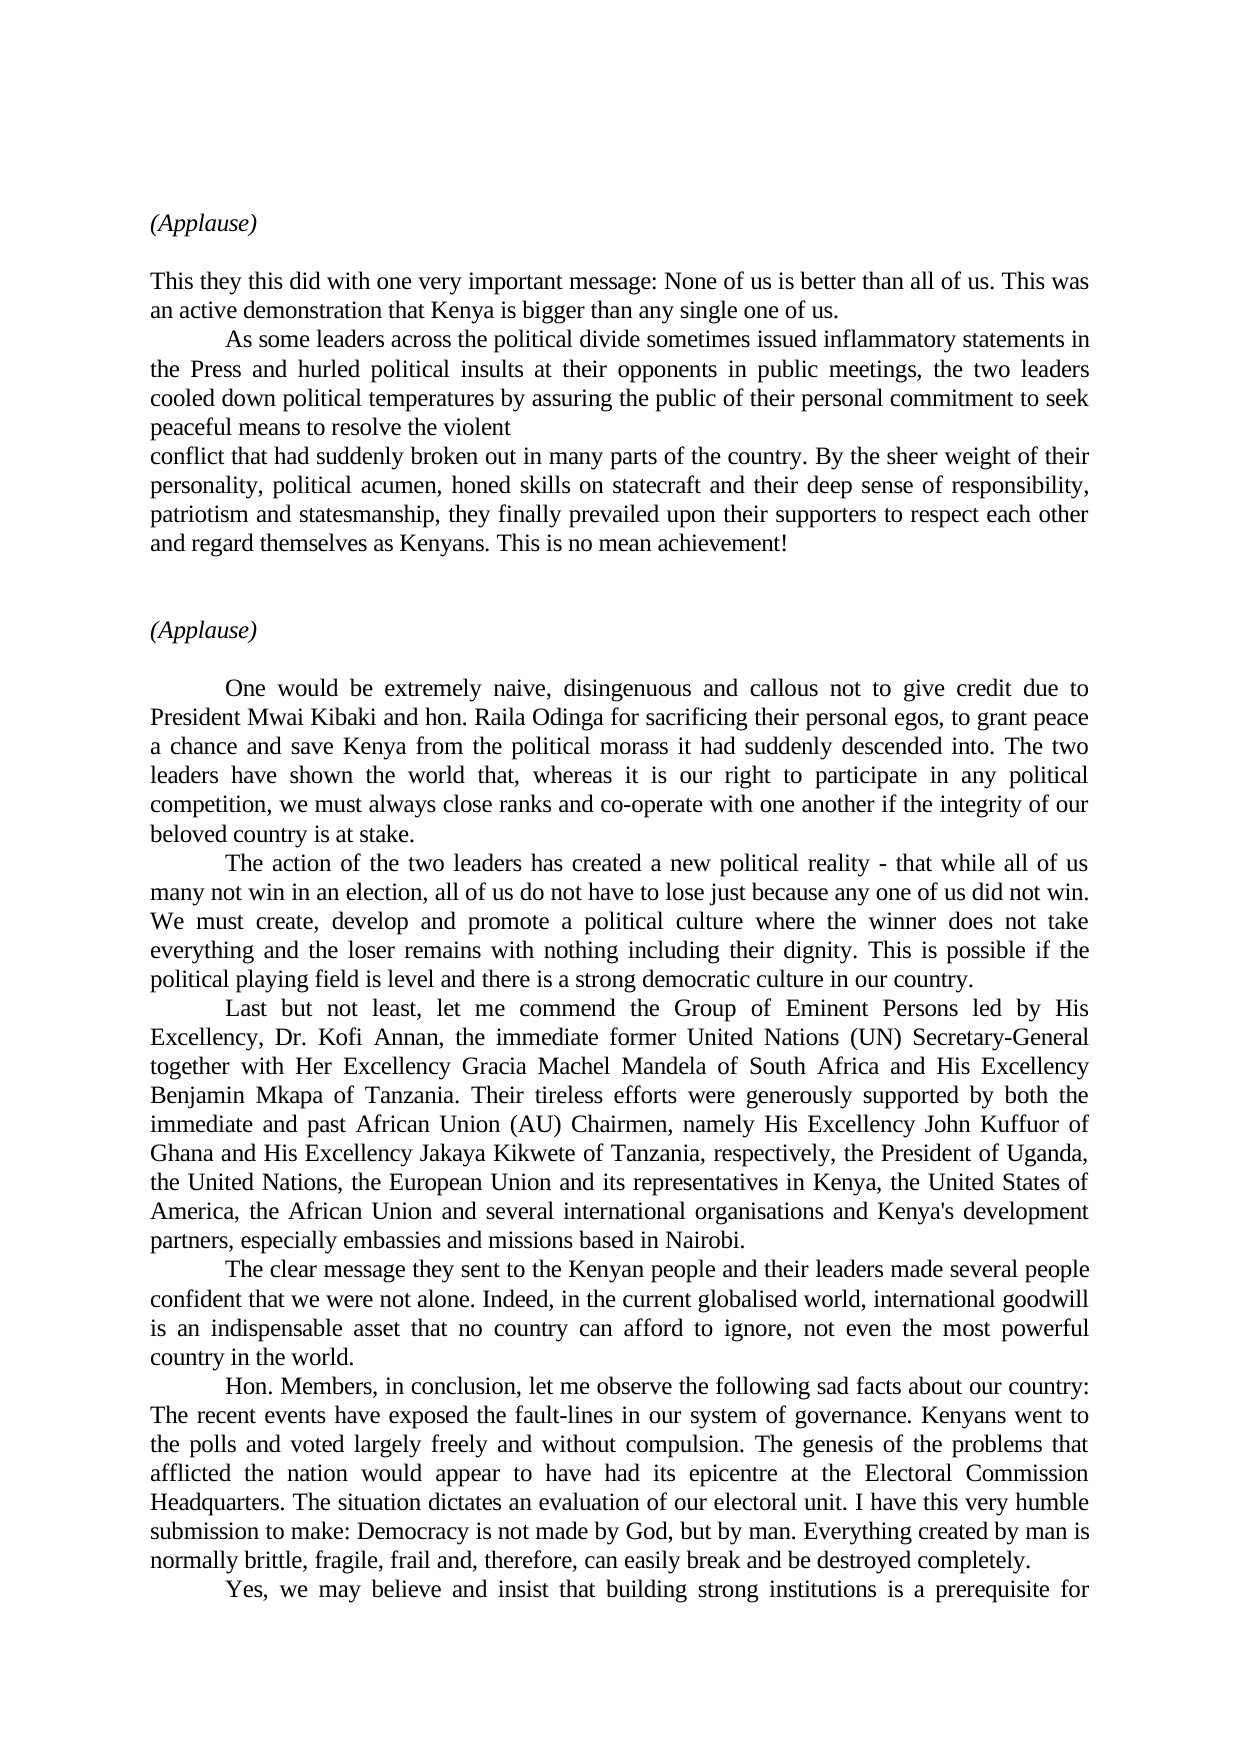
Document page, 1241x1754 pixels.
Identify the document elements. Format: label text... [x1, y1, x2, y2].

text Last but not least, let me commend the Group of Eminent Persons led by His Excellency, Dr. Kofi Annan, the immediate former United Nations (UN) Secretary-General together with Her Excellency Gracia Machel Mandela of South Africa and His Excellency Benjamin Mkapa of Tanzania. Their tireless efforts were generously supported by both the immediate and past African Union (AU) Chairmen, namely His Excellency John Kuffuor of Ghana and His Excellency Jakaya Kikwete of Tanzania, respectively, the President of Uganda, the United Nations, the European Union and its representatives in Kenya, the United States of America, the African Union and several international organisations and Kenya's development partners, especially embassies and missions based in Nairobi. [150, 993, 1090, 1254]
text The action of the two leaders has created a new political reality - that while all of us many not win in an election, all of us do not have to lose just because any one of us did not win. We must create, develop and promote a political culture where the winner does not take everything and the loser remains with nothing including their dignity. This is possible if the political playing field is level and there is a strong democratic culture in our country. [150, 847, 1090, 993]
text (Applause) [150, 208, 1090, 237]
text The clear message they sent to the Kenyan people and their leaders made several people confident that we were not alone. Indeed, in the current globalised world, international goodwill is an indispensable asset that no country can afford to ignore, not even the most powerful country in the world. [150, 1254, 1090, 1371]
text Yes, we may believe and insist that building strong institutions is a prerequisite for [150, 1574, 1090, 1603]
text conflict that had suddenly broken out in many parts of the country. By the sheer weight of their personality, political acumen, honed skills on statecraft and their deep sense of responsibility, patriotism and statesmanship, they finally prevailed upon their supporters to respect each other and regard themselves as Kenyans. This is no mean achievement! [150, 441, 1090, 557]
text (Applause) [150, 615, 1090, 644]
text This they this did with one very important message: None of us is better than all of us. This was an active demonstration that Kenya is bigger than any single one of us. [150, 266, 1090, 324]
text Hon. Members, in conclusion, let me observe the following sad facts about our country: The recent events have exposed the fault-lines in our system of governance. Kenyans went to the polls and voted largely freely and without compulsion. The genesis of the problems that afflicted the nation would appear to have had its epicentre at the Electoral Commission Headquarters. The situation dictates an evaluation of our electoral unit. I have this very humble submission to make: Democracy is not made by God, but by man. Everything created by man is normally brittle, fragile, frail and, therefore, can easily break and be destroyed completely. [150, 1371, 1090, 1574]
text One would be extremely naive, disingenuous and callous not to give credit due to President Mwai Kibaki and hon. Raila Odinga for sacrificing their personal egos, to grant peace a chance and save Kenya from the political morass it had suddenly descended into. The two leaders have shown the world that, whereas it is our right to participate in any political competition, we must always close ranks and co-operate with one another if the integrity of our beloved country is at stake. [150, 673, 1090, 847]
text As some leaders across the political divide sometimes issued inflammatory statements in the Press and hurled political insults at their opponents in public meetings, the two leaders cooled down political temperatures by assuring the public of their personal commitment to seek peaceful means to resolve the violent [150, 324, 1090, 441]
